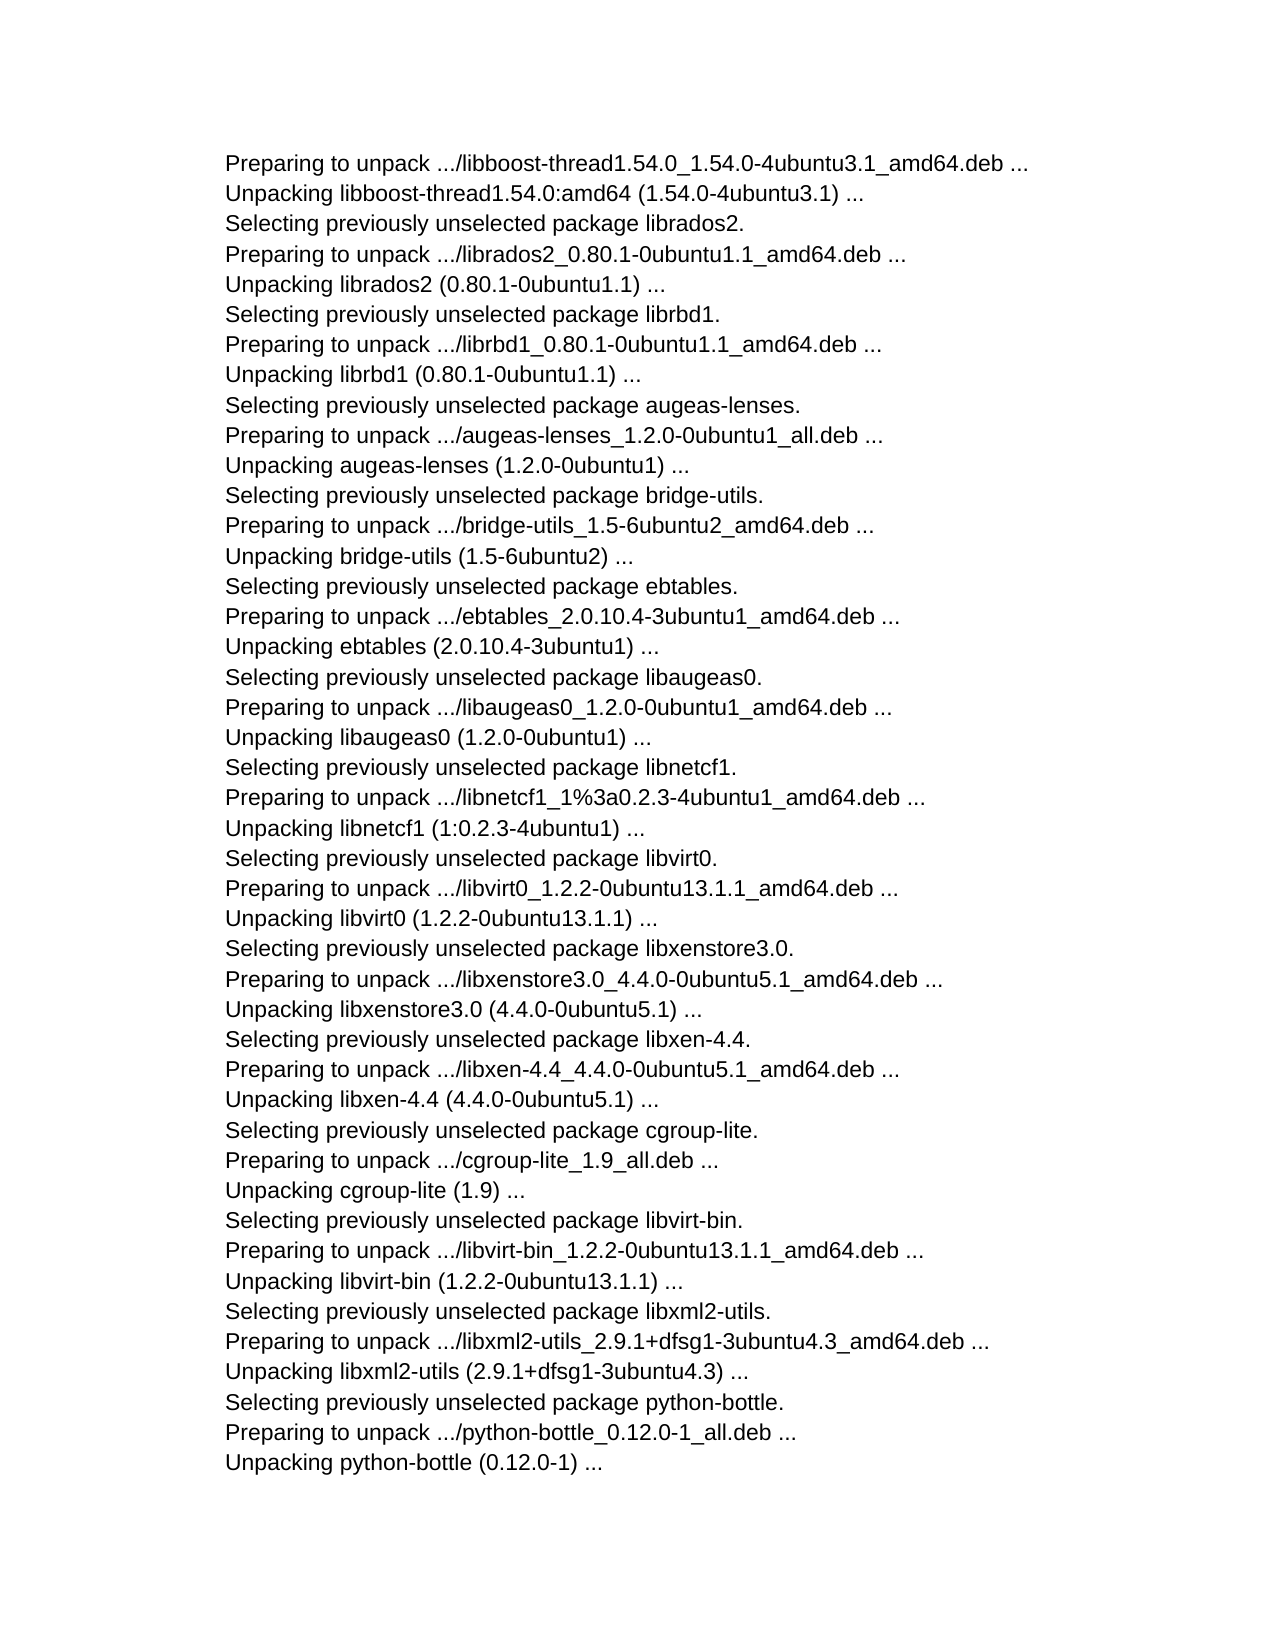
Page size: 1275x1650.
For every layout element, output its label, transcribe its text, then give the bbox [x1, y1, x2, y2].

text Selecting previously unselected package libxen-4.4. [225, 1026, 1125, 1052]
text Unpacking librbd1 (0.80.1-0ubuntu1.1) ... [225, 361, 1125, 388]
text Preparing to unpack .../librados2_0.80.1-0ubuntu1.1_amd64.deb ... [225, 241, 1125, 267]
text Selecting previously unselected package libxenstore3.0. [225, 935, 1125, 962]
text Unpacking ebtables (2.0.10.4-3ubuntu1) ... [225, 633, 1125, 660]
text Unpacking python-bottle (0.12.0-1) ... [225, 1449, 1125, 1475]
text Selecting previously unselected package libvirt-bin. [225, 1207, 1125, 1234]
text Preparing to unpack .../cgroup-lite_1.9_all.deb ... [225, 1147, 1125, 1173]
text Unpacking cgroup-lite (1.9) ... [225, 1177, 1125, 1203]
text Unpacking bridge-utils (1.5-6ubuntu2) ... [225, 543, 1125, 569]
text Preparing to unpack .../libaugeas0_1.2.0-0ubuntu1_amd64.deb ... [225, 694, 1125, 720]
text Unpacking libnetcf1 (1:0.2.3-4ubuntu1) ... [225, 814, 1125, 841]
text Preparing to unpack .../python-bottle_0.12.0-1_all.deb ... [225, 1419, 1125, 1445]
text Preparing to unpack .../bridge-utils_1.5-6ubuntu2_amd64.deb ... [225, 512, 1125, 539]
text Preparing to unpack .../librbd1_0.80.1-0ubuntu1.1_amd64.deb ... [225, 331, 1125, 358]
text Preparing to unpack .../libxen-4.4_4.4.0-0ubuntu5.1_amd64.deb ... [225, 1056, 1125, 1083]
text Selecting previously unselected package python-bottle. [225, 1388, 1125, 1415]
text Preparing to unpack .../libxenstore3.0_4.4.0-0ubuntu5.1_amd64.deb ... [225, 966, 1125, 992]
text Selecting previously unselected package libnetcf1. [225, 754, 1125, 781]
text Preparing to unpack .../libxml2-utils_2.9.1+dfsg1-3ubuntu4.3_amd64.deb ... [225, 1328, 1125, 1354]
text Unpacking libvirt0 (1.2.2-0ubuntu13.1.1) ... [225, 905, 1125, 932]
text Unpacking augeas-lenses (1.2.0-0ubuntu1) ... [225, 452, 1125, 478]
text Selecting previously unselected package bridge-utils. [225, 482, 1125, 509]
text Preparing to unpack .../libvirt0_1.2.2-0ubuntu13.1.1_amd64.deb ... [225, 875, 1125, 901]
text Unpacking libxen-4.4 (4.4.0-0ubuntu5.1) ... [225, 1086, 1125, 1113]
text Preparing to unpack .../ebtables_2.0.10.4-3ubuntu1_amd64.deb ... [225, 603, 1125, 629]
text Preparing to unpack .../libboost-thread1.54.0_1.54.0-4ubuntu3.1_amd64.deb ... [225, 150, 1125, 176]
text Selecting previously unselected package librados2. [225, 210, 1125, 237]
text Selecting previously unselected package ebtables. [225, 573, 1125, 599]
text Selecting previously unselected package cgroup-lite. [225, 1117, 1125, 1143]
text Unpacking libvirt-bin (1.2.2-0ubuntu13.1.1) ... [225, 1268, 1125, 1294]
text Unpacking librados2 (0.80.1-0ubuntu1.1) ... [225, 271, 1125, 297]
text Selecting previously unselected package librbd1. [225, 301, 1125, 327]
text Unpacking libboost-thread1.54.0:amd64 (1.54.0-4ubuntu3.1) ... [225, 180, 1125, 207]
text Preparing to unpack .../libvirt-bin_1.2.2-0ubuntu13.1.1_amd64.deb ... [225, 1237, 1125, 1264]
text Selecting previously unselected package augeas-lenses. [225, 392, 1125, 418]
text Selecting previously unselected package libaugeas0. [225, 663, 1125, 690]
text Preparing to unpack .../augeas-lenses_1.2.0-0ubuntu1_all.deb ... [225, 422, 1125, 448]
text Unpacking libxml2-utils (2.9.1+dfsg1-3ubuntu4.3) ... [225, 1358, 1125, 1385]
text Selecting previously unselected package libxml2-utils. [225, 1298, 1125, 1324]
text Unpacking libaugeas0 (1.2.0-0ubuntu1) ... [225, 724, 1125, 750]
text Preparing to unpack .../libnetcf1_1%3a0.2.3-4ubuntu1_amd64.deb ... [225, 784, 1125, 811]
text Unpacking libxenstore3.0 (4.4.0-0ubuntu5.1) ... [225, 996, 1125, 1022]
text Selecting previously unselected package libvirt0. [225, 845, 1125, 871]
